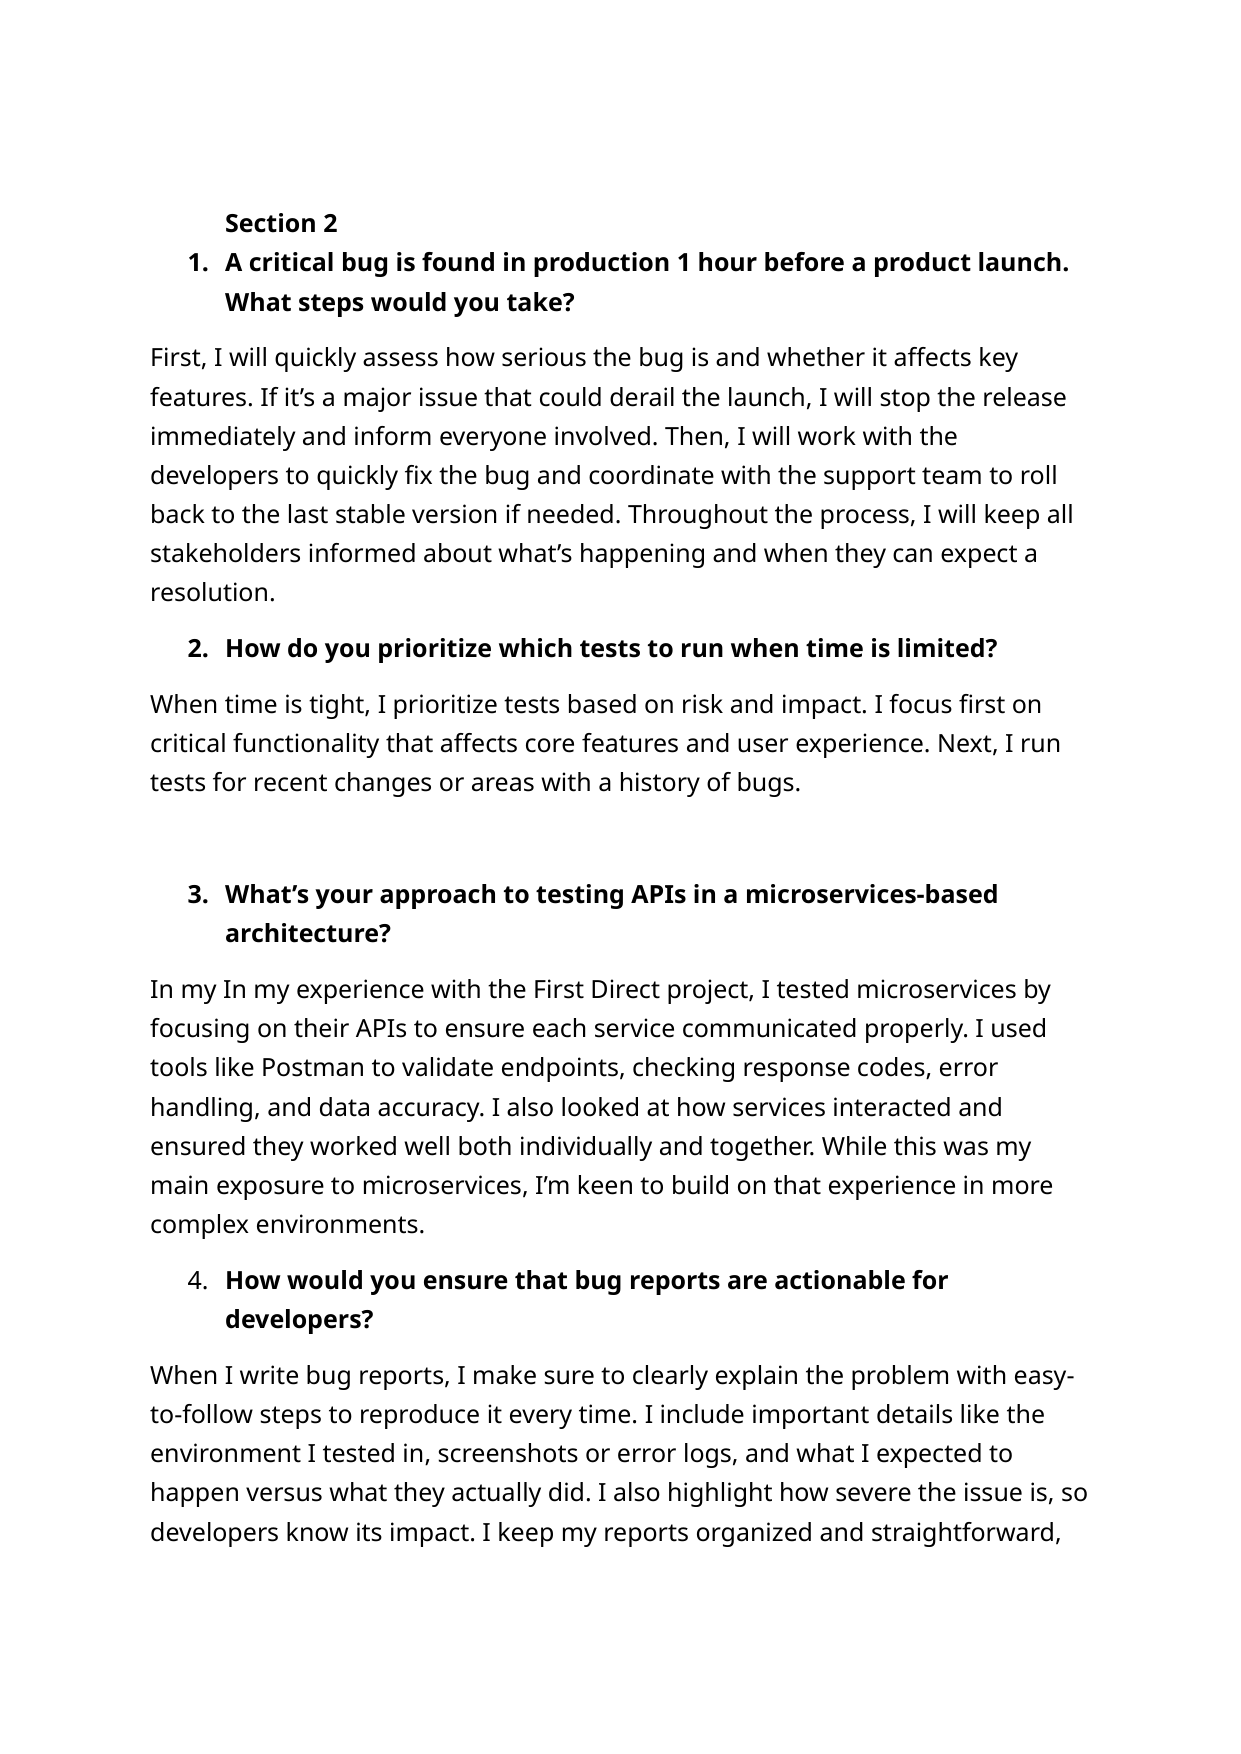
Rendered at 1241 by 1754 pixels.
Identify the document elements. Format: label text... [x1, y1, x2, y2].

text When I write bug reports, I make sure to clearly explain the problem with easy-to-follow steps to reproduce it every time. I include important details like the environment I tested in, screenshots or error logs, and what I expected to happen versus what they actually did. I also highlight how severe the issue is, so developers know its impact. I keep my reports organized and straightforward, [150, 1357, 1090, 1548]
text In my In my experience with the First Direct project, I tested microservices by focusing on their APIs to ensure each service communicated properly. I used tools like Postman to validate endpoints, checking response codes, error handling, and data accuracy. I also looked at how services interacted and ensured they worked well both individually and together. While this was my main exposure to microservices, I’m keen to build on that experience in more complex environments. [150, 972, 1090, 1241]
list How do you prioritize which tests to run when time is limited? [187, 631, 1090, 665]
list A critical bug is found in production 1 hour before a product launch. What steps would you take? [187, 245, 1090, 318]
text When time is tight, I prioritize tests based on risk and impact. I focus first on critical functionality that affects core features and user experience. Next, I run tests for recent changes or areas with a history of bugs. [150, 687, 1090, 799]
list What’s your approach to testing APIs in a microservices-based architecture? [187, 877, 1090, 950]
text First, I will quickly assess how serious the bug is and whether it affects key features. If it’s a major issue that could derail the launch, I will stop the release immediately and inform everyone involved. Then, I will work with the developers to quickly fix the bug and coordinate with the support team to roll back to the last stable version if needed. Throughout the process, I will keep all stakeholders informed about what’s happening and when they can expect a resolution. [150, 340, 1090, 609]
list Section 2 [225, 206, 1090, 240]
list How would you ensure that bug reports are actionable for developers? [187, 1262, 1090, 1336]
